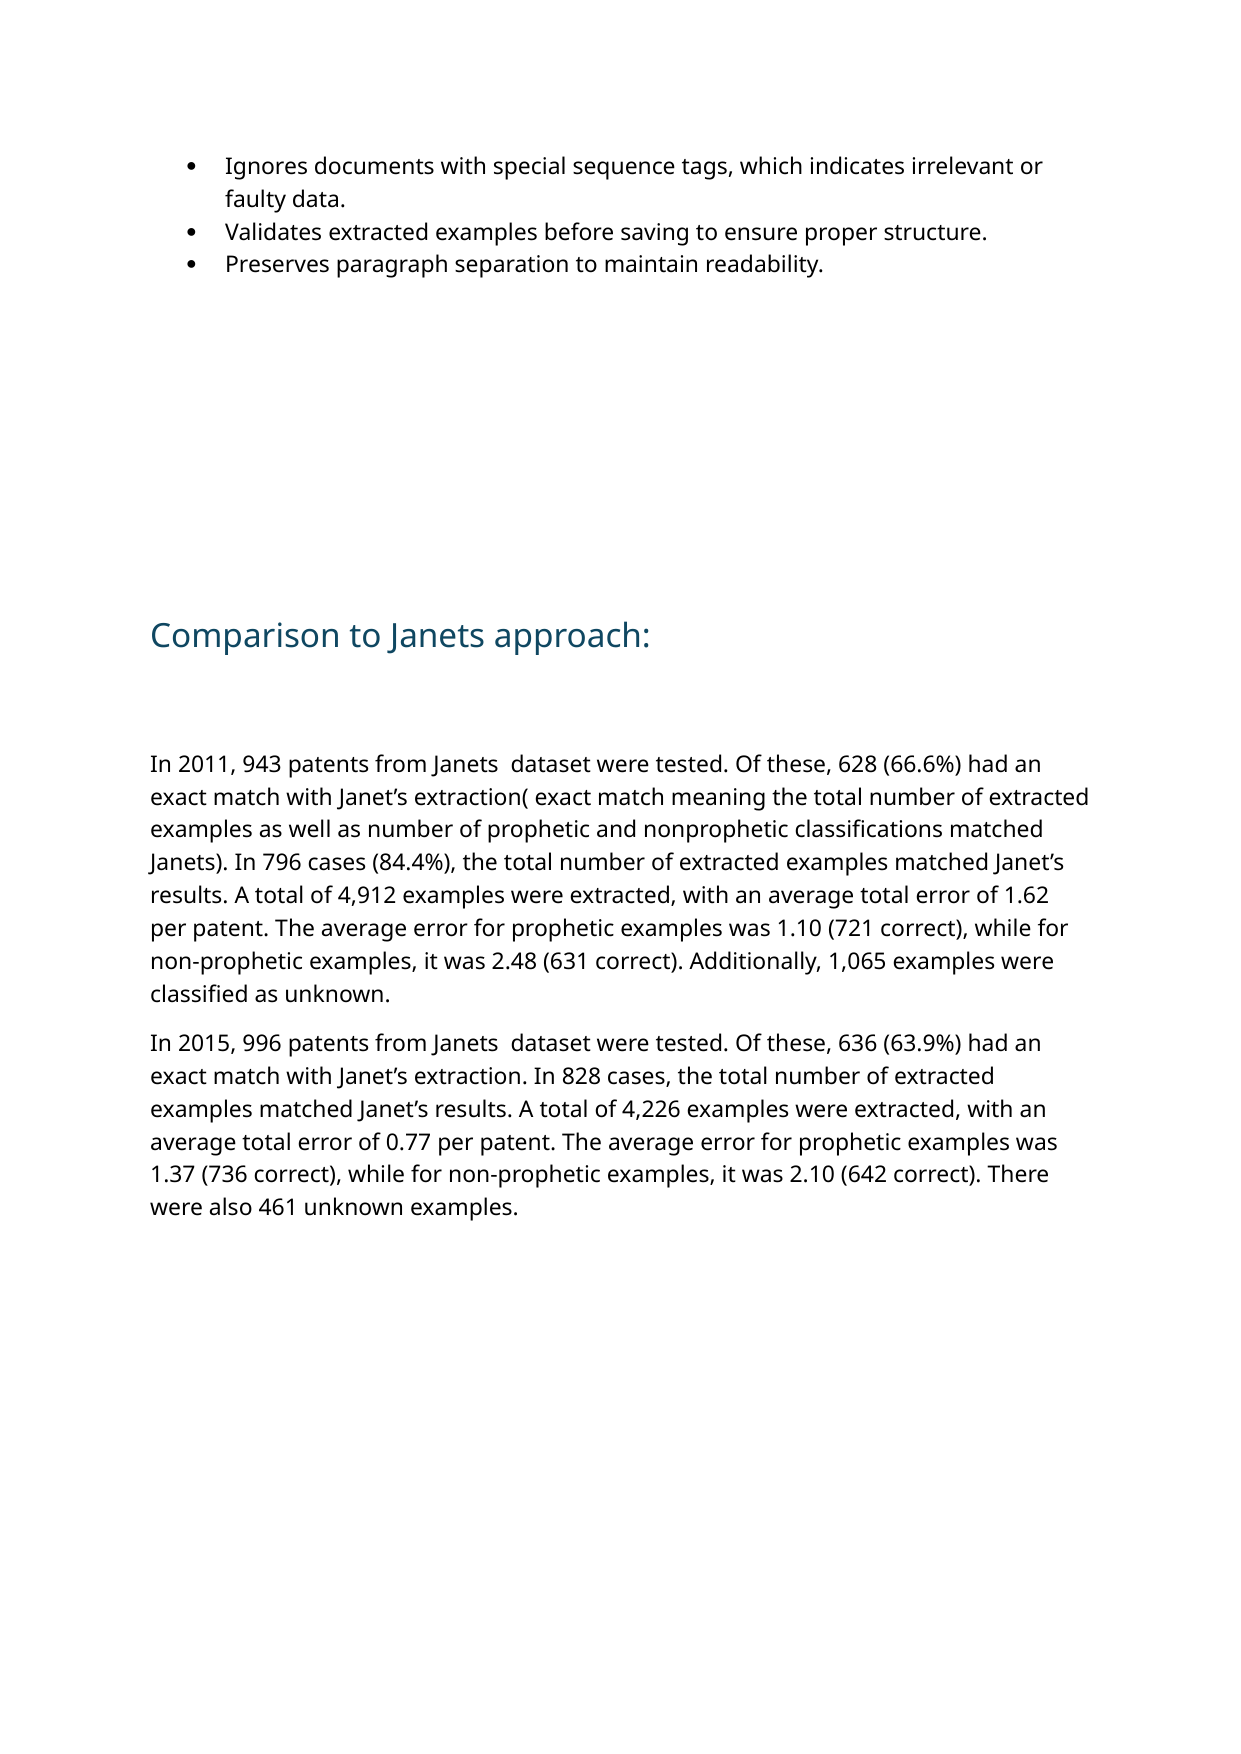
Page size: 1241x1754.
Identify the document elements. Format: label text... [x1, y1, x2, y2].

list Validates extracted examples before saving to ensure proper structure. [187, 216, 1090, 247]
text In 2011, 943 patents from Janets dataset were tested. Of these, 628 (66.6%) had an exact match with Janet’s extraction( exact match meaning the total number of extracted examples as well as number of prophetic and nonprophetic classifications matched Janets). In 796 cases (84.4%), the total number of extracted examples matched Janet’s results. A total of 4,912 examples were extracted, with an average total error of 1.62 per patent. The average error for prophetic examples was 1.10 (721 correct), while for non-prophetic examples, it was 2.48 (631 correct). Additionally, 1,065 examples were classified as unknown. [150, 715, 1090, 1009]
list Ignores documents with special sequence tags, which indicates irrelevant or faulty data. [187, 150, 1090, 214]
list Preserves paragraph separation to maintain readability. [187, 248, 1090, 280]
subtitle Comparison to Janets approach: [150, 611, 1090, 704]
text In 2015, 996 patents from Janets dataset were tested. Of these, 636 (63.9%) had an exact match with Janet’s extraction. In 828 cases, the total number of extracted examples matched Janet’s results. A total of 4,226 examples were extracted, with an average total error of 0.77 per patent. The average error for prophetic examples was 1.37 (736 correct), while for non-prophetic examples, it was 2.10 (642 correct). There were also 461 unknown examples. [150, 1027, 1090, 1222]
